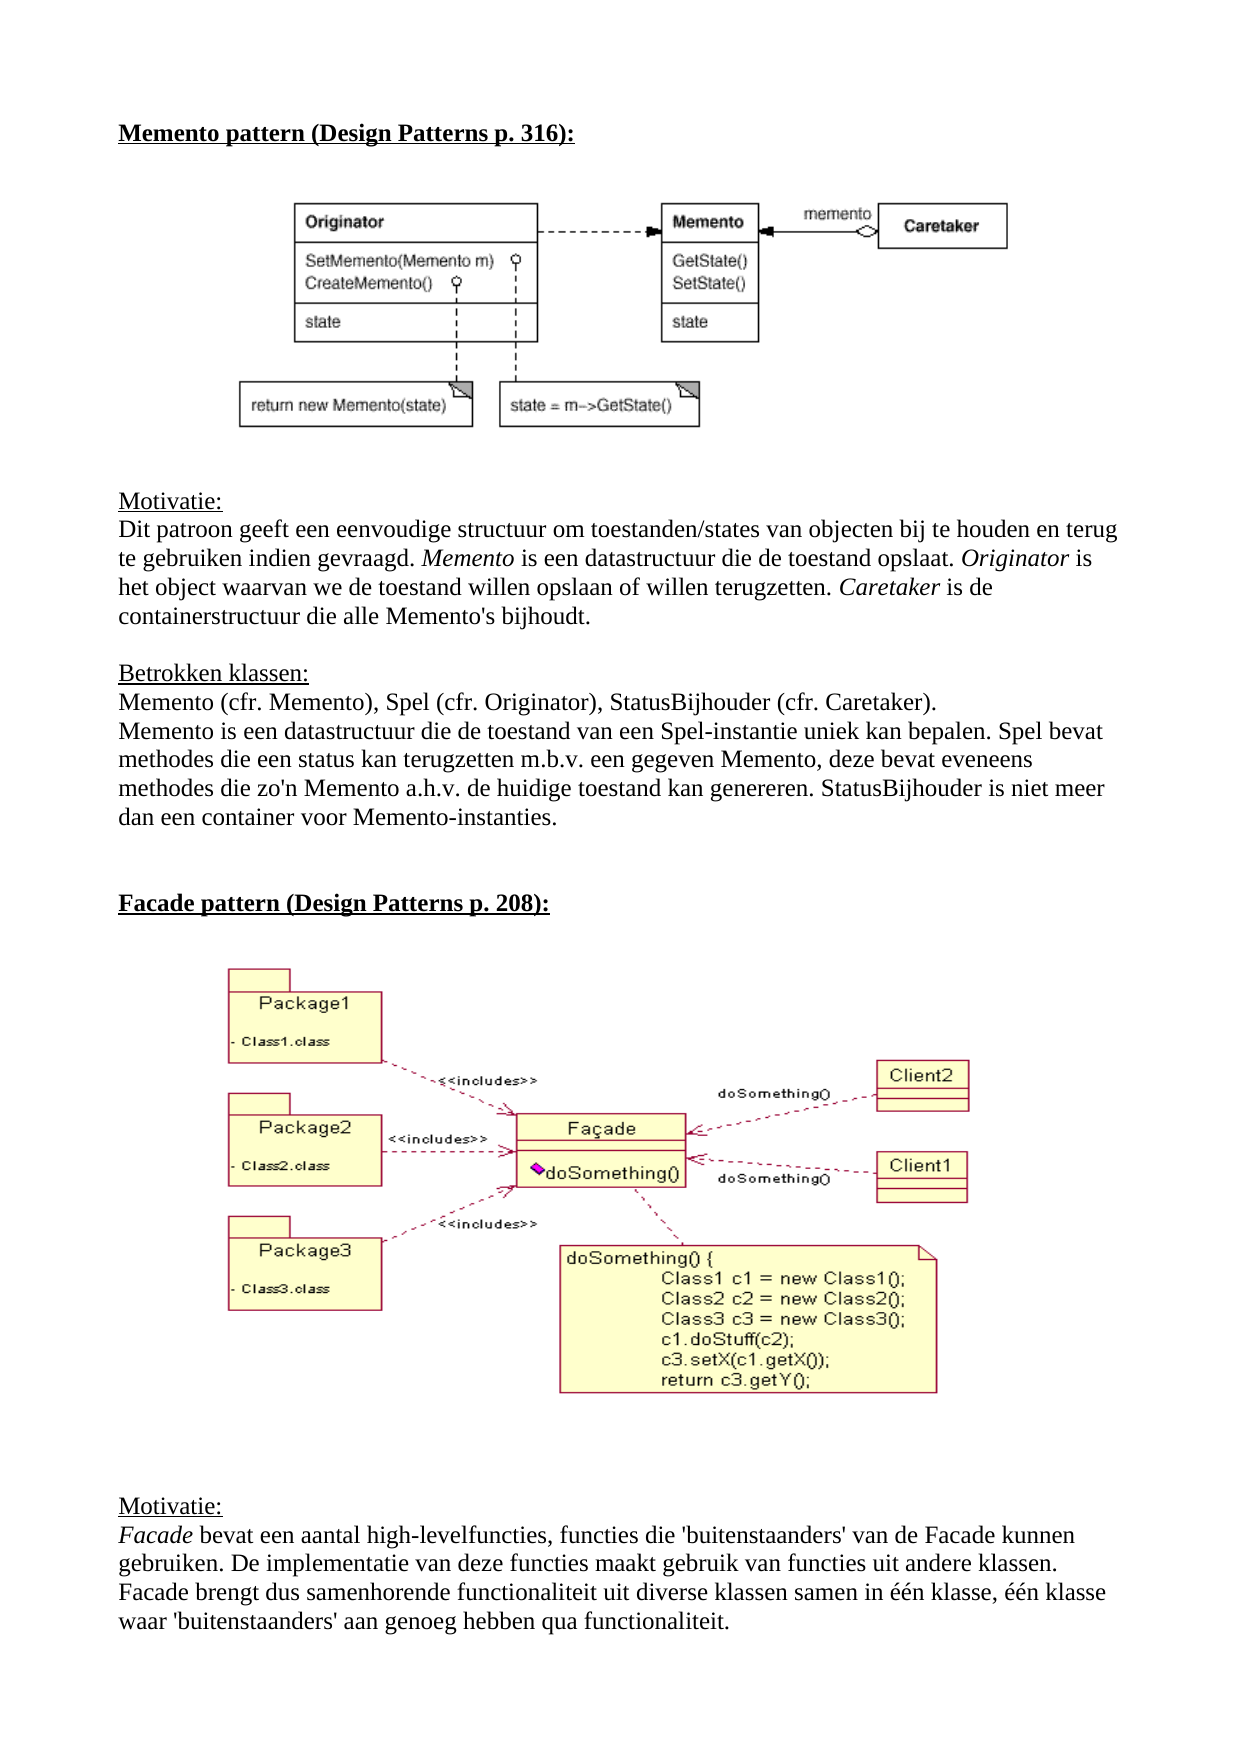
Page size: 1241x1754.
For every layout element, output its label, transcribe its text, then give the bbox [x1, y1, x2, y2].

text Motivatie: [118, 1491, 1122, 1520]
text Memento (cfr. Memento), Spel (cfr. Originator), StatusBijhouder (cfr. Caretaker). [118, 687, 1122, 716]
text Betrokken klassen: [118, 658, 1122, 687]
text Motivatie: [118, 486, 1122, 514]
picture [209, 942, 1031, 1434]
text Memento is een datastructuur die de toestand van een Spel-instantie uniek kan bepalen. Spel bevat methodes die een status kan terugzetten m.b.v. een gegeven Memento, deze bevat eveneens methodes die zo'n Memento a.h.v. de huidige toestand kan genereren. StatusBijhouder is niet meer dan een container voor Memento-instanties. [118, 716, 1122, 831]
text Dit patroon geeft een eenvoudige structuur om toestanden/states van objecten bij te houden en terug te gebruiken indien gevraagd. Memento is een datastructuur die de toestand opslaat. Originator is het object waarvan we de toestand willen opslaan of willen terugzetten. Caretaker is de containerstructuur die alle Memento's bijhoudt. [118, 514, 1122, 629]
text Memento pattern (Design Patterns p. 316): [118, 118, 1122, 147]
text Facade bevat een aantal high-levelfuncties, functies die 'buitenstaanders' van de Facade kunnen gebruiken. De implementatie van deze functies maakt gebruik van functies uit andere klassen. Facade brengt dus samenhorende functionaliteit uit diverse klassen samen in één klasse, één klasse waar 'buitenstaanders' aan genoeg hebben qua functionaliteit. [118, 1520, 1122, 1635]
text Facade pattern (Design Patterns p. 208): [118, 888, 1122, 917]
